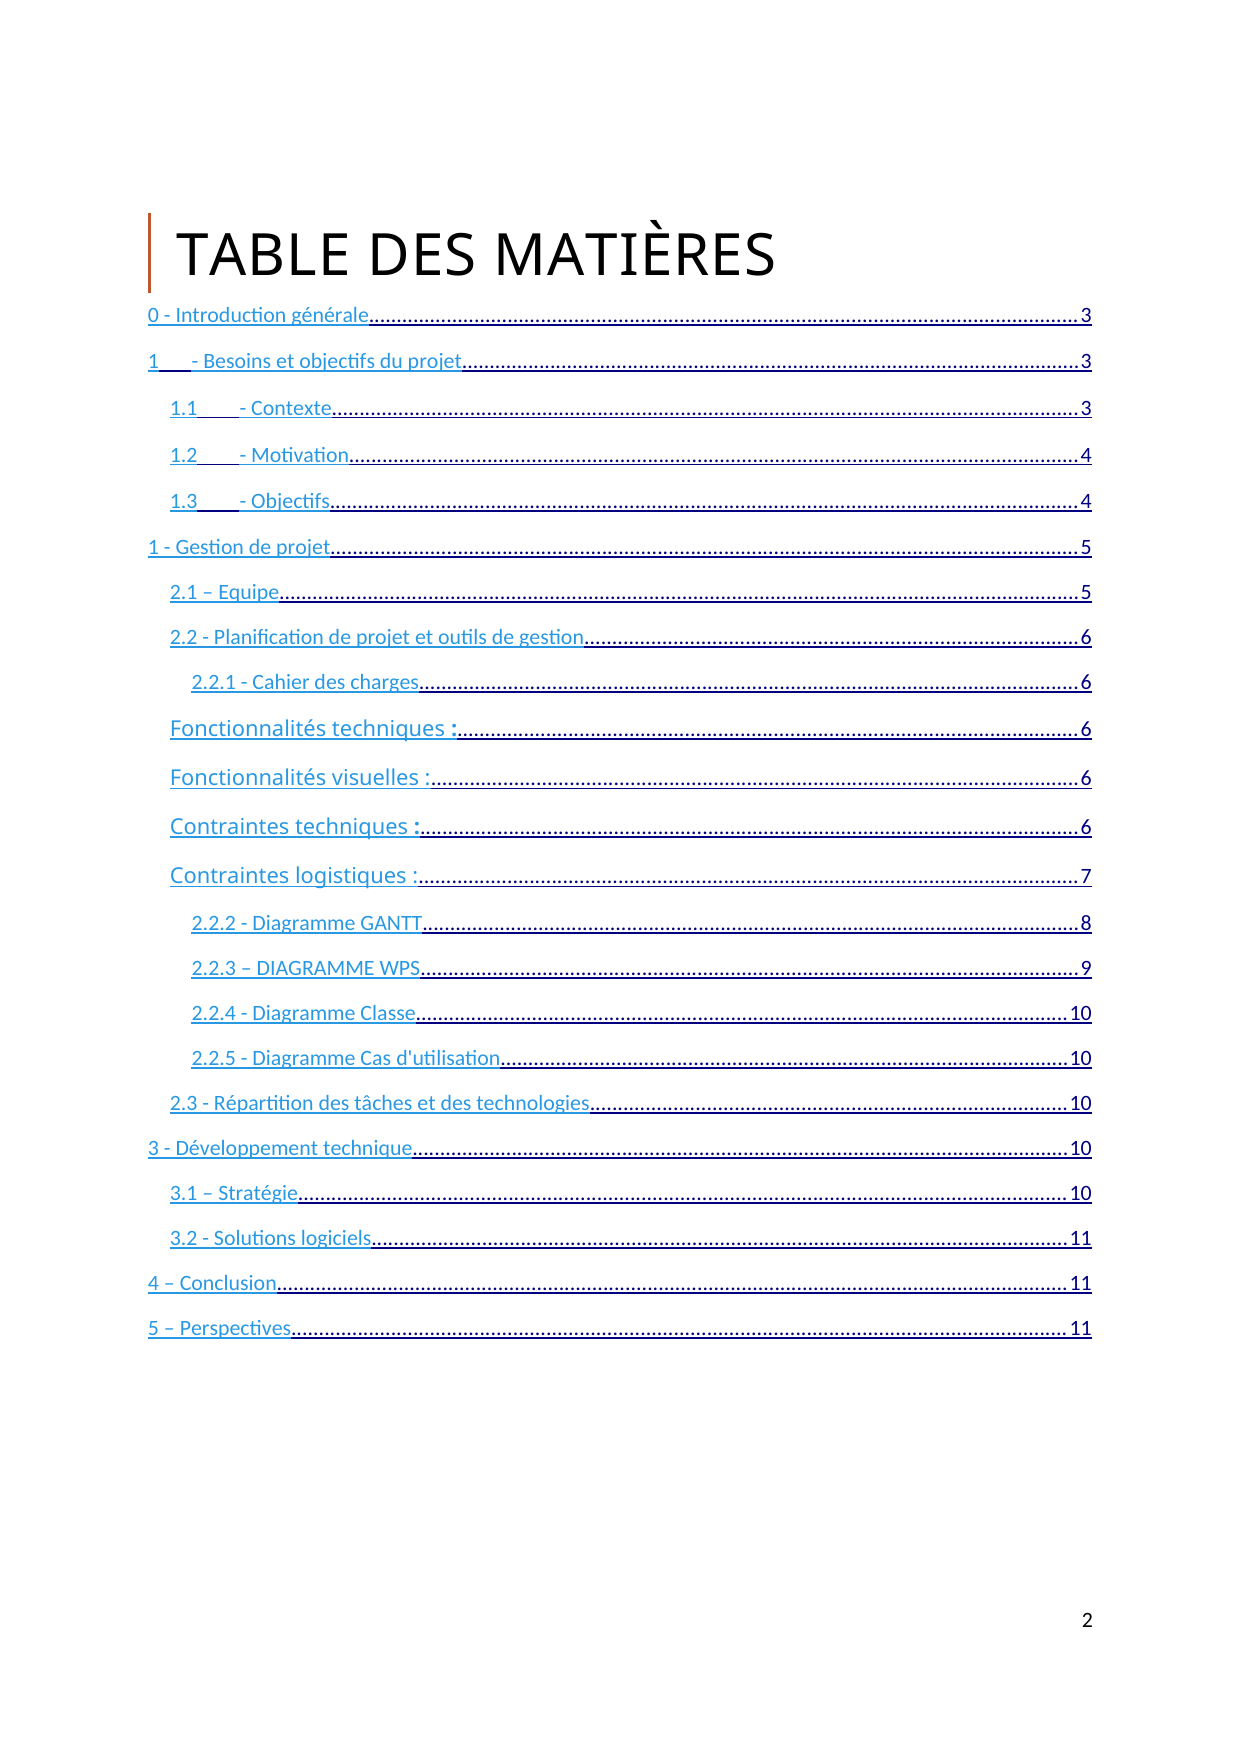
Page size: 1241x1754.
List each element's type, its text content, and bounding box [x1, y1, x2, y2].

text 2.2 - Planification de projet et outils de gestion 6 [169, 623, 1093, 650]
text 2.2.2 - Diagramme GANTT 8 [191, 909, 1093, 936]
text Contraintes logistiques : 7 [169, 860, 1093, 890]
text 1.1 - Contexte 3 [169, 393, 1093, 421]
text 0 - Introduction générale 3 [148, 301, 1093, 328]
text 1.3 - Objectifs 4 [169, 486, 1093, 514]
text 5 – Perspectives 11 [148, 1314, 1093, 1341]
text 3.1 – Stratégie 10 [169, 1179, 1093, 1206]
text 2.2.4 - Diagramme Classe 10 [191, 999, 1093, 1026]
text 2.1 – Equipe 5 [169, 578, 1093, 605]
text 3.2 - Solutions logiciels 11 [169, 1224, 1093, 1251]
text 2.2.5 - Diagramme Cas d'utilisation 10 [191, 1044, 1093, 1071]
text 3 - Développement technique 10 [148, 1134, 1093, 1161]
text 1 - Besoins et objectifs du projet 3 [148, 346, 1093, 374]
text 4 – Conclusion 11 [148, 1269, 1093, 1296]
text 1 - Gestion de projet 5 [148, 533, 1093, 560]
text 2.3 - Répartition des tâches et des technologies 10 [169, 1089, 1093, 1116]
text Contraintes techniques : 6 [169, 811, 1093, 841]
text Fonctionnalités visuelles : 6 [169, 762, 1093, 792]
text 2.2.3 – DIAGRAMME WPS 9 [191, 954, 1093, 981]
text Fonctionnalités techniques : 6 [169, 713, 1093, 743]
text 2.2.1 - Cahier des charges 6 [191, 668, 1093, 695]
text Table des matières [151, 213, 1093, 293]
text 1.2 - Motivation 4 [169, 440, 1093, 468]
